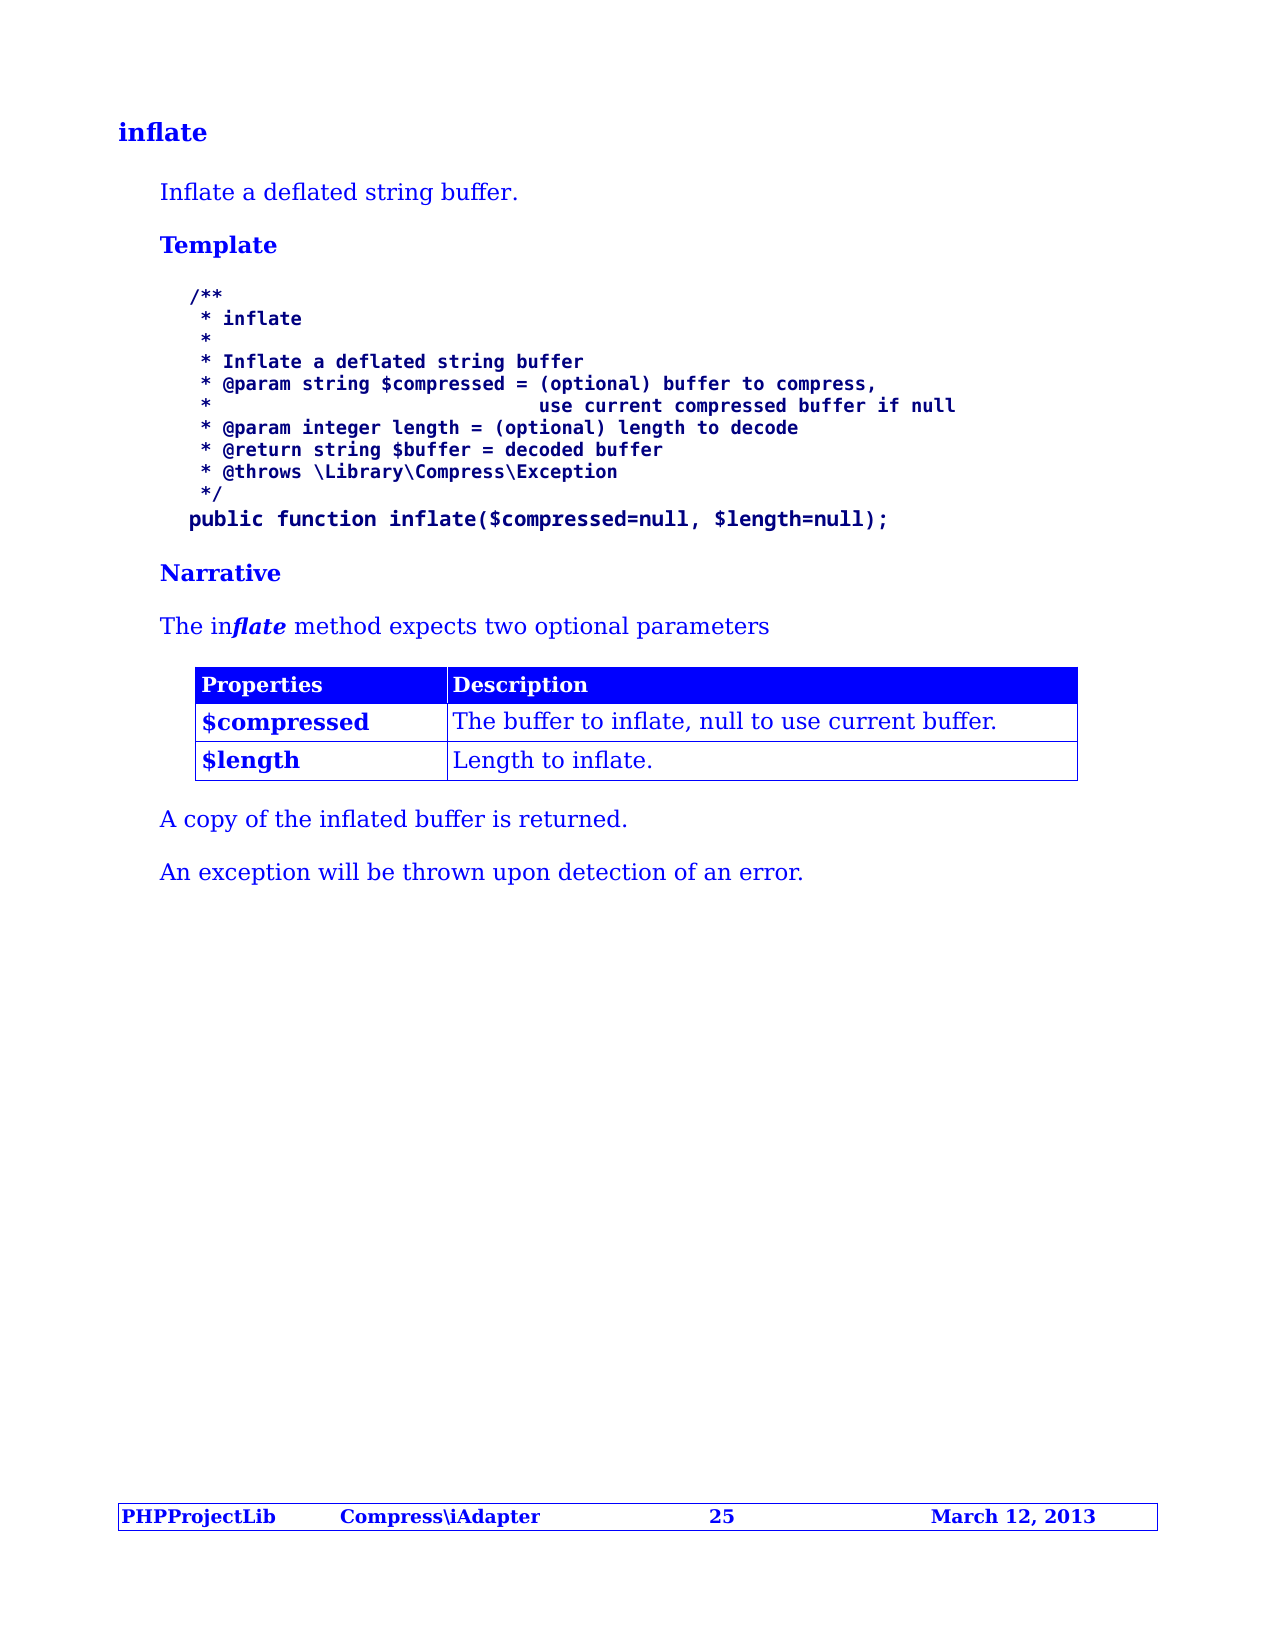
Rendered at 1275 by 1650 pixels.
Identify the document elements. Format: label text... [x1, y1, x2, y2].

table_cell The buffer to inflate, null to use current buffer. [448, 704, 1077, 741]
list * @param string $compressed = (optional) buffer to compress, [189, 373, 1157, 395]
list * @throws \Library\Compress\Exception [189, 461, 1157, 483]
list */ [189, 483, 1157, 504]
list * @return string $buffer = decoded buffer [189, 439, 1157, 461]
table_cell Length to inflate. [448, 742, 1077, 779]
table_cell $compressed [196, 704, 447, 741]
list /** [189, 286, 1157, 308]
text Inflate a deflated string buffer. [159, 179, 1157, 205]
list * [189, 329, 1157, 351]
list * @param integer length = (optional) length to decode [189, 417, 1157, 439]
title inflate [118, 118, 1157, 147]
list * Inflate a deflated string buffer [189, 351, 1157, 373]
table_header Description [448, 668, 1077, 703]
text A copy of the inflated buffer is returned. [159, 806, 1157, 833]
text Narrative [159, 560, 1157, 587]
text The inflate method expects two optional parameters [159, 613, 1157, 640]
table_header Properties [196, 668, 447, 703]
text An exception will be thrown upon detection of an error. [159, 859, 1157, 886]
table_cell $length [196, 742, 447, 779]
list public function inflate($compressed=null, $length=null); [189, 504, 1157, 533]
list * inflate [189, 308, 1157, 329]
text Template [159, 232, 1157, 259]
list * use current compressed buffer if null [189, 395, 1157, 417]
